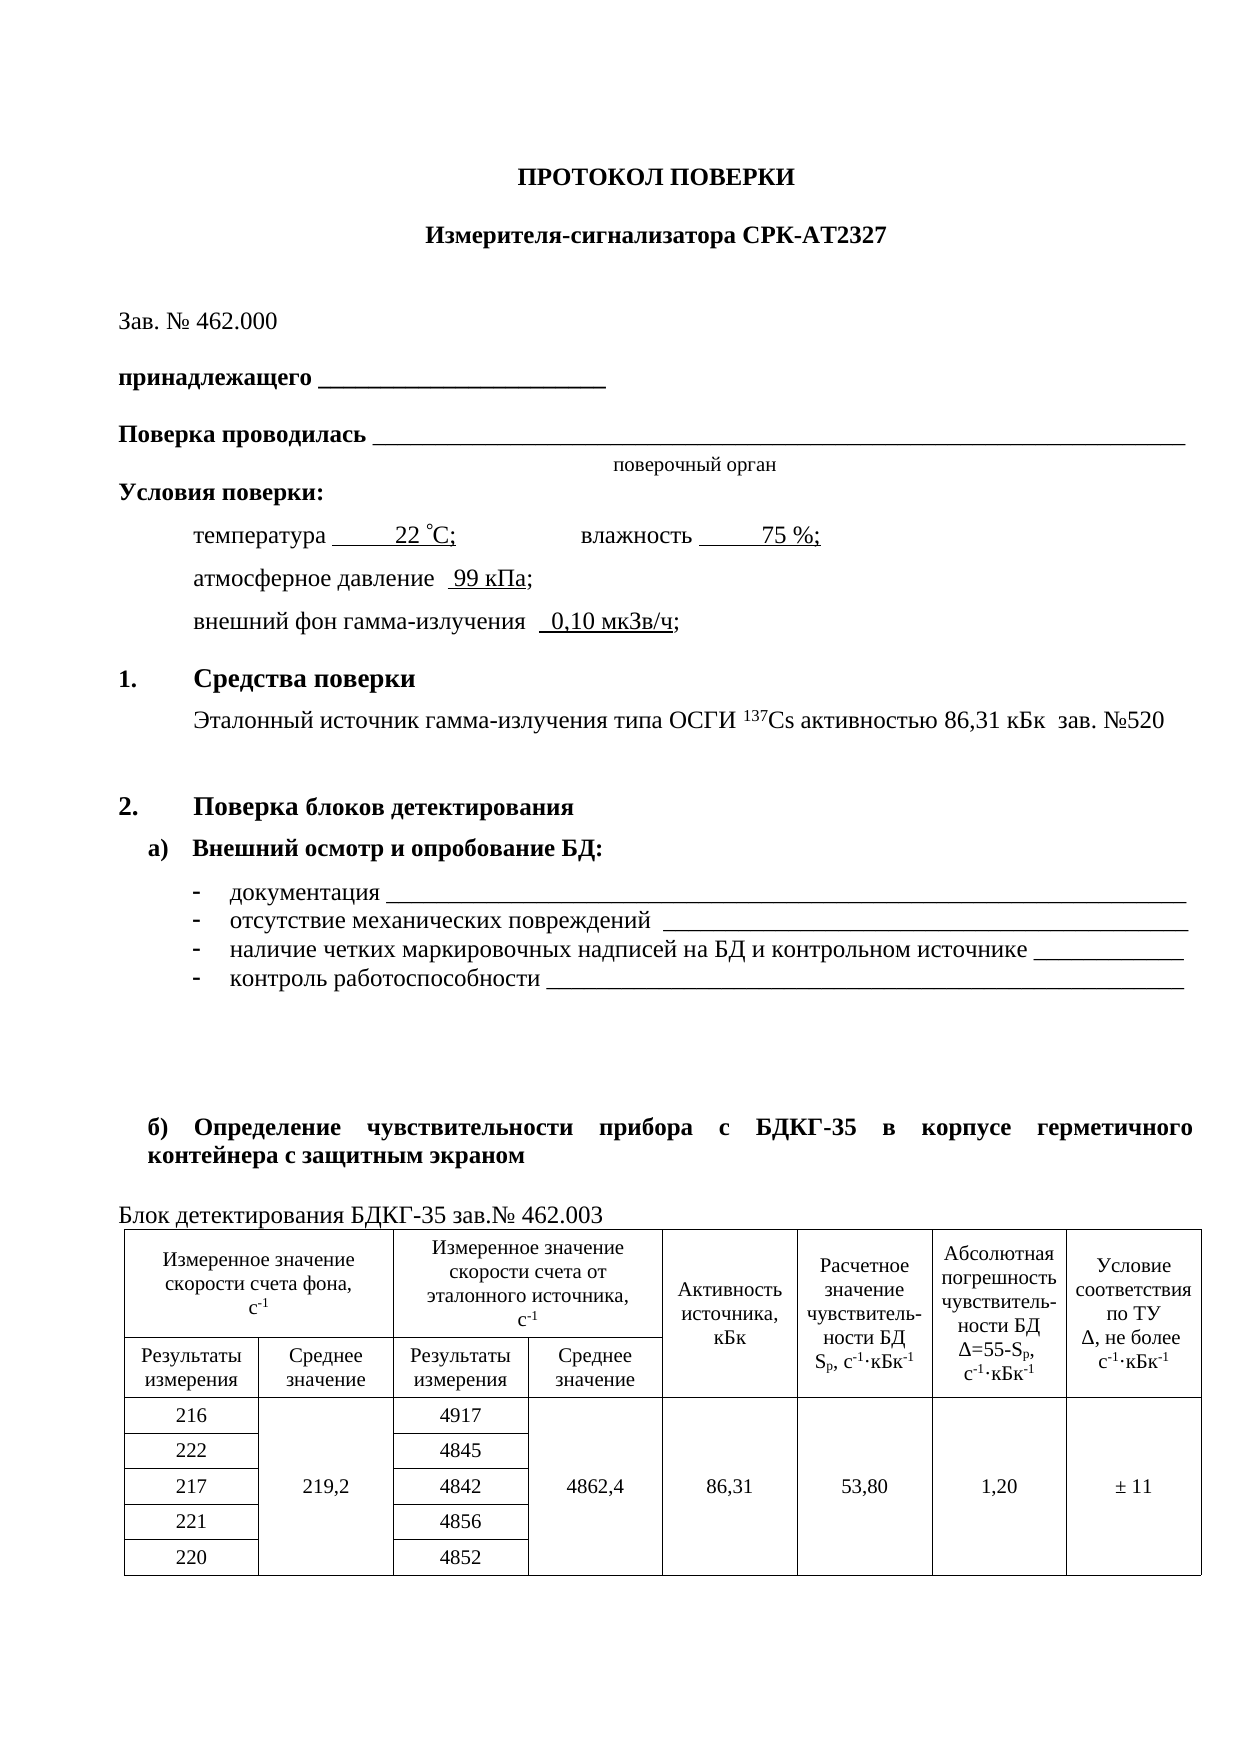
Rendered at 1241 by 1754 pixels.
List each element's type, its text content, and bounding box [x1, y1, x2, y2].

list отсутствие механических повреждений __________________________________________ [192, 905, 1194, 934]
text поверочный орган [118, 448, 1182, 477]
table_header Расчетное значение чувствитель-ности БД Sp, с-1·кБк-1 [798, 1230, 932, 1397]
table_cell Результаты измерения [394, 1338, 528, 1397]
table_cell 219,2 [259, 1398, 393, 1575]
table_cell 1,20 [933, 1398, 1066, 1575]
text Измерителя-сигнализатора СРК-АТ2327 [118, 220, 1194, 249]
subtitle 2. Поверка блоков детектирования [118, 790, 1194, 821]
text температура 22 С; влажность 75 %; [118, 520, 1194, 549]
table_cell 221 [125, 1505, 258, 1539]
text Условия поверки: [118, 477, 1194, 506]
table_cell 217 [125, 1469, 258, 1504]
list контроль работоспособности ___________________________________________________ [192, 963, 1194, 992]
table_cell Результаты измерения [125, 1338, 258, 1397]
table_header Активность источника, кБк [663, 1230, 797, 1397]
text принадлежащего _______________________ [118, 362, 1194, 391]
text Эталонный источник гамма-излучения типа ОСГИ 137Cs активностью 86,31 кБк зав. №520 [118, 705, 1194, 734]
list документация ________________________________________________________________ [192, 877, 1194, 905]
text а) Внешний осмотр и опробование БД: [148, 833, 1194, 862]
text Поверка проводилась _________________________________________________________________ [118, 419, 1194, 448]
table_cell Среднее значение [259, 1338, 393, 1397]
table_cell 222 [125, 1434, 258, 1468]
table_cell 4852 [394, 1540, 528, 1575]
table_cell 4862,4 [529, 1398, 662, 1575]
table_cell Среднее значение [529, 1338, 662, 1397]
table_header Измеренное значение скорости счета от эталонного источника, с-1 [394, 1230, 662, 1337]
table_header Условие соответствия по ТУ Δ, не более с-1·кБк-1 [1067, 1230, 1201, 1397]
text Блок детектирования БДКГ-35 зав.№ 462.003 [118, 1201, 1194, 1229]
table_cell ± 11 [1067, 1398, 1201, 1575]
text внешний фон гамма-излучения 0,10 мкЗв/ч; [118, 606, 1194, 635]
table_cell 53,80 [798, 1398, 932, 1575]
text ПРОТОКОЛ ПОВЕРКИ [118, 162, 1194, 191]
table_header Абсолютная погрешность чувствитель-ности БД Δ=55-Sp, с-1·кБк-1 [933, 1230, 1066, 1397]
table_cell 86,31 [663, 1398, 797, 1575]
table_cell 4842 [394, 1469, 528, 1504]
table_cell 4856 [394, 1505, 528, 1539]
text атмосферное давление 99 кПа; [118, 563, 1194, 592]
table_cell 4917 [394, 1398, 528, 1432]
table_header Измеренное значение скорости счета фона, с-1 [125, 1230, 393, 1337]
table_cell 220 [125, 1540, 258, 1575]
text б) Определение чувствительности прибора с БДКГ-35 в корпусе герметичного контейнера с защитным экраном [147, 1112, 1194, 1169]
table_cell 4845 [394, 1434, 528, 1468]
table_cell 216 [125, 1398, 258, 1432]
list наличие четких маркировочных надписей на БД и контрольном источнике ____________ [192, 934, 1194, 963]
text Зав. № 462.000 [118, 306, 1194, 335]
subtitle 1. Средства поверки [118, 662, 1194, 693]
